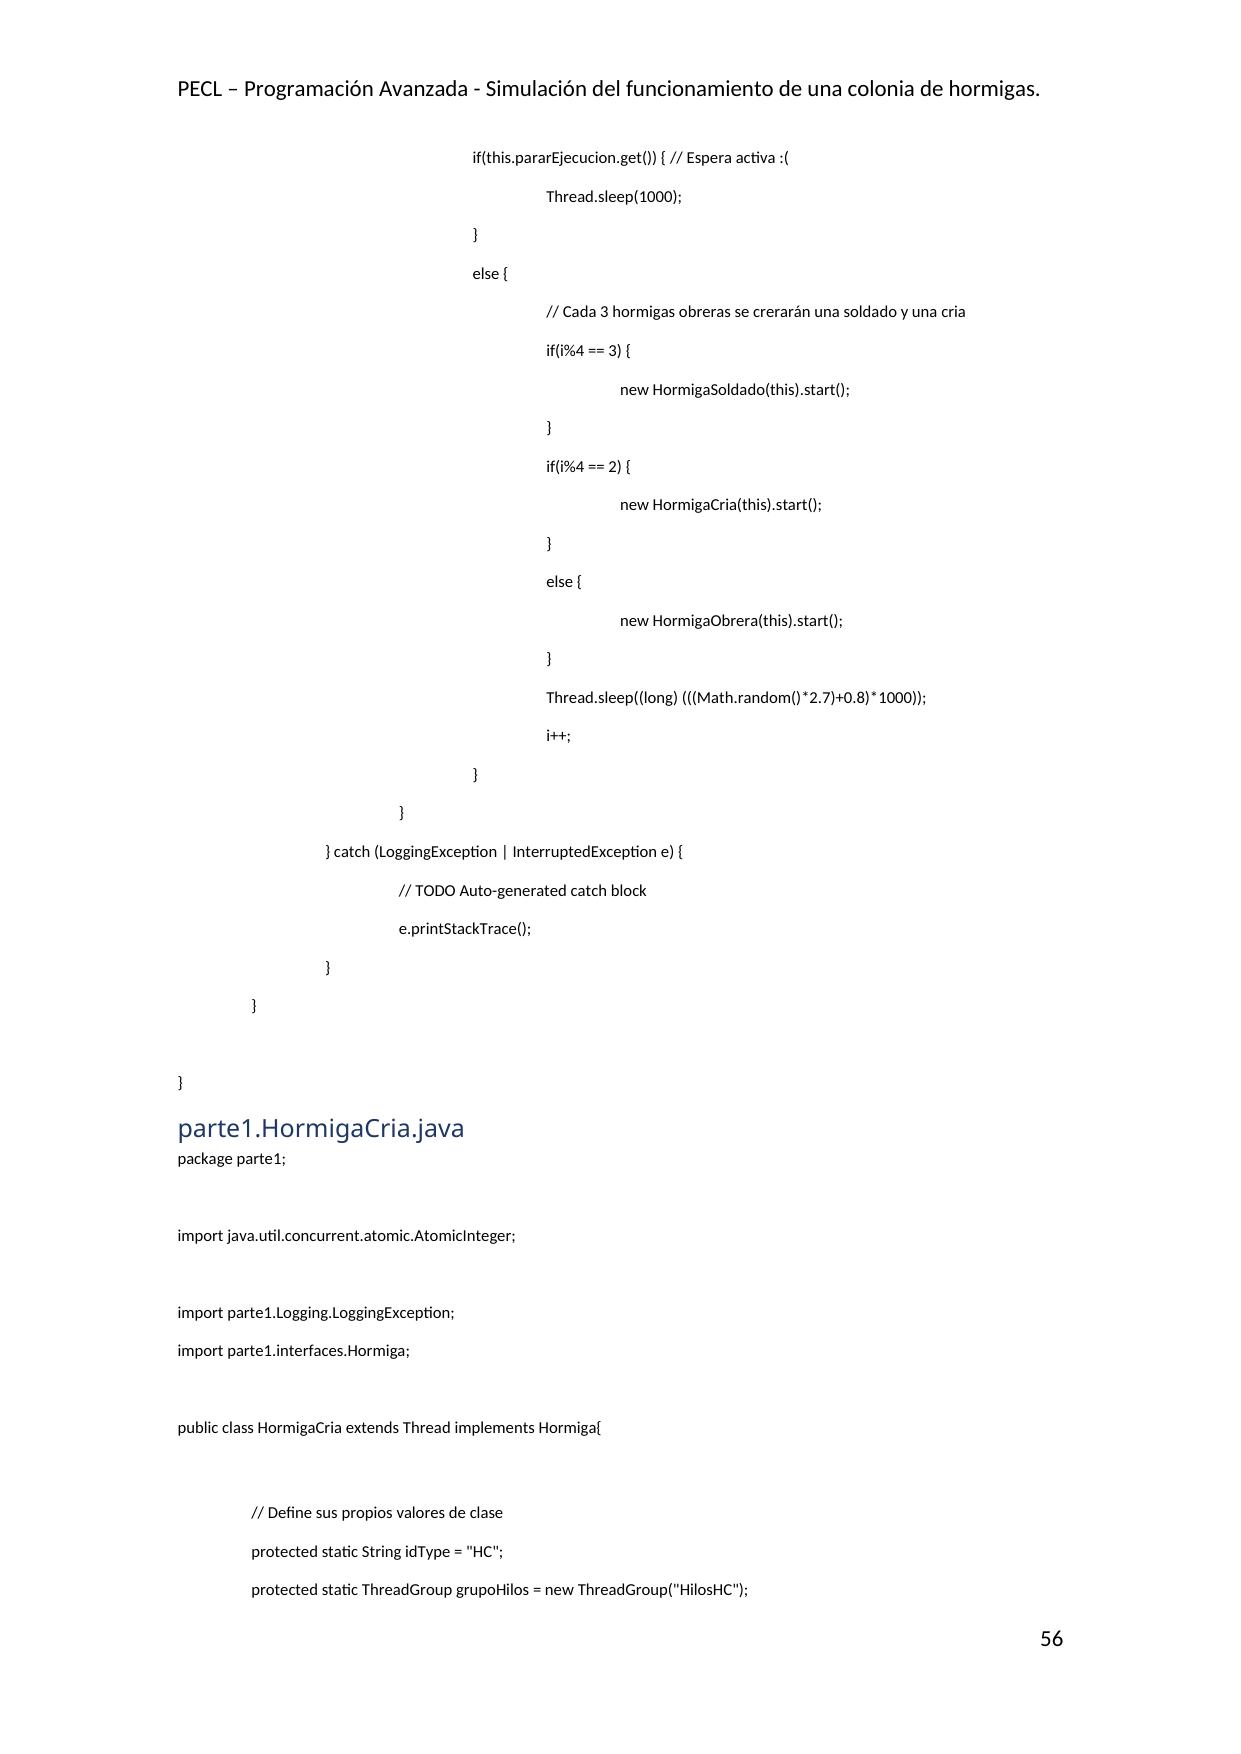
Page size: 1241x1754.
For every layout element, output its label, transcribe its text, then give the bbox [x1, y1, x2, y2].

text else { [177, 263, 1063, 283]
text import parte1.interfaces.Hormiga; [177, 1341, 1063, 1361]
text package parte1; [177, 1148, 1063, 1168]
text protected static ThreadGroup grupoHilos = new ThreadGroup("HilosHC"); [177, 1579, 1063, 1600]
text import parte1.Logging.LoggingException; [177, 1302, 1063, 1322]
text new HormigaObrera(this).start(); [177, 610, 1063, 630]
text } [177, 225, 1063, 245]
text public class HormigaCria extends Thread implements Hormiga{ [177, 1418, 1063, 1438]
text else { [177, 572, 1063, 592]
text // Define sus propios valores de clase [177, 1502, 1063, 1523]
text } [177, 996, 1063, 1016]
text } [177, 649, 1063, 669]
text } [177, 1073, 1063, 1093]
text e.printStackTrace(); [177, 918, 1063, 939]
text Thread.sleep((long) (((Math.random()*2.7)+0.8)*1000)); [177, 687, 1063, 707]
text protected static String idType = "HC"; [177, 1541, 1063, 1561]
text if(this.pararEjecucion.get()) { // Espera activa :( [177, 148, 1063, 168]
text i++; [177, 726, 1063, 746]
text } catch (LoggingException | InterruptedException e) { [177, 841, 1063, 862]
text } [177, 417, 1063, 438]
text if(i%4 == 2) { [177, 456, 1063, 476]
text } [177, 533, 1063, 553]
text } [177, 764, 1063, 784]
text import java.util.concurrent.atomic.AtomicInteger; [177, 1225, 1063, 1245]
text new HormigaSoldado(this).start(); [177, 379, 1063, 399]
text } [177, 957, 1063, 977]
text Thread.sleep(1000); [177, 186, 1063, 206]
text } [177, 803, 1063, 823]
text new HormigaCria(this).start(); [177, 494, 1063, 515]
text // Cada 3 hormigas obreras se crerarán una soldado y una cria [177, 302, 1063, 322]
text // TODO Auto-generated catch block [177, 880, 1063, 900]
text if(i%4 == 3) { [177, 340, 1063, 361]
subtitle parte1.HormigaCria.java [177, 1111, 1063, 1145]
